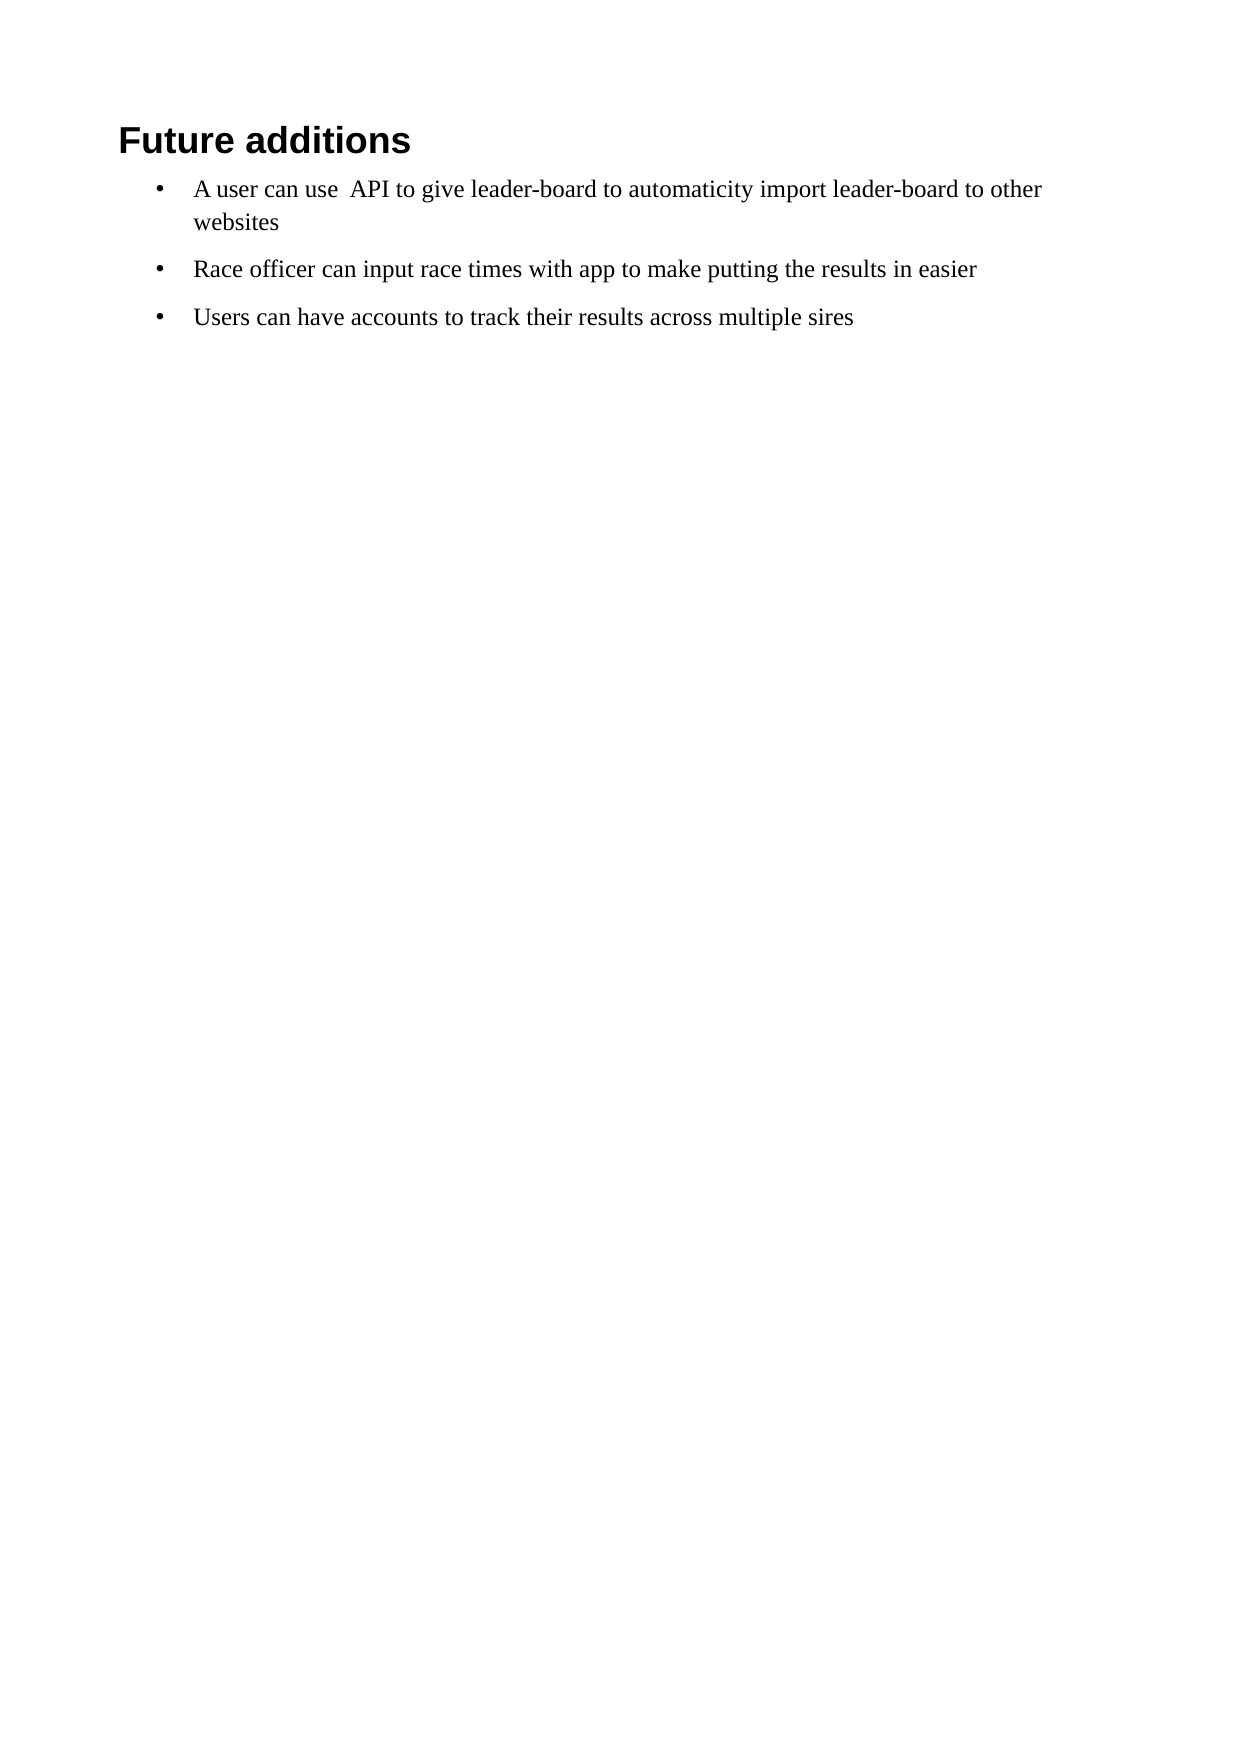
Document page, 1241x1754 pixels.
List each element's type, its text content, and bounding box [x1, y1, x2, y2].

subtitle Future additions [118, 118, 1122, 161]
list Race officer can input race times with app to make putting the results in easier [156, 254, 1122, 283]
list A user can use API to give leader-board to automaticity import leader-board to other websites [156, 174, 1122, 236]
list Users can have accounts to track their results across multiple sires [156, 302, 1122, 331]
